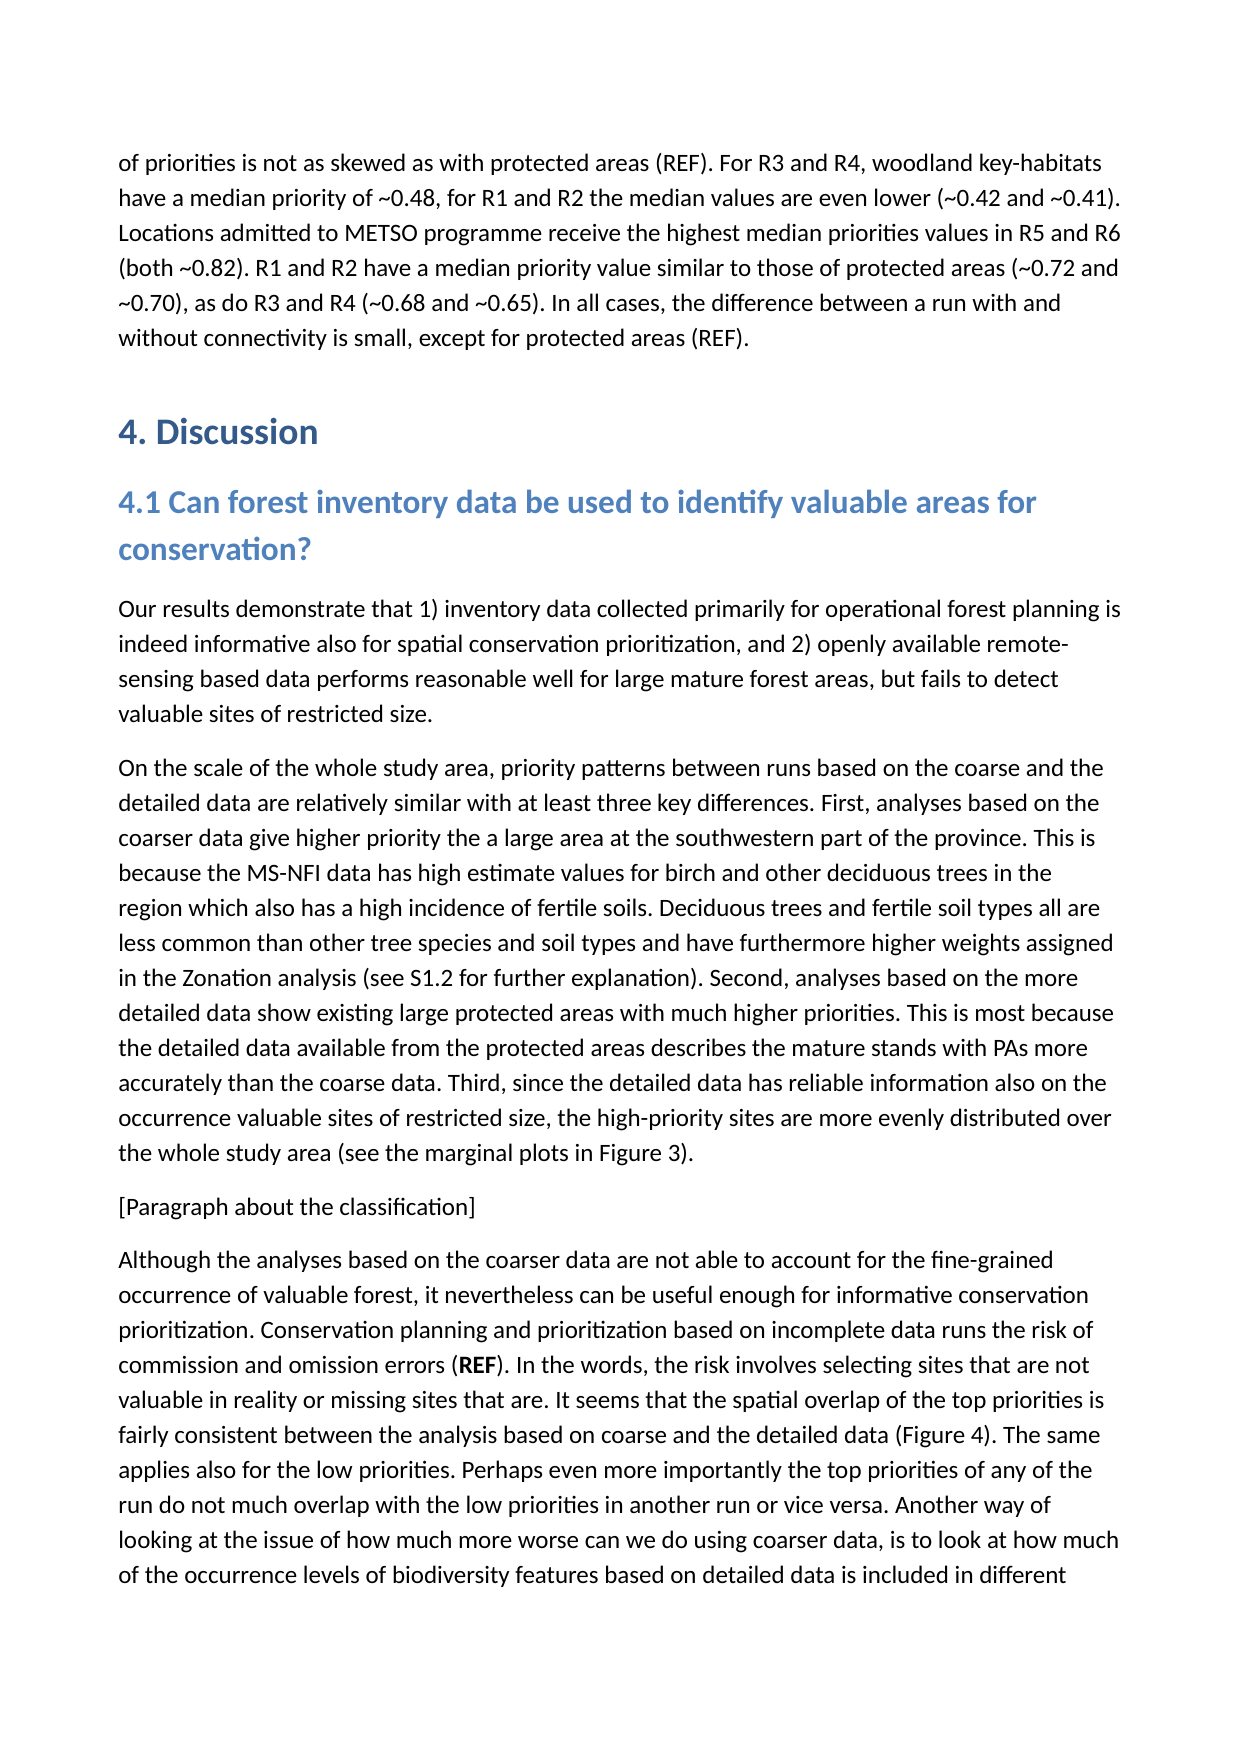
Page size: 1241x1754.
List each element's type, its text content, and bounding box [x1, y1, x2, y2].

text On the scale of the whole study area, priority patterns between runs based on the coarse and the detailed data are relatively similar with at least three key differences. First, analyses based on the coarser data give higher priority the a large area at the southwestern part of the province. This is because the MS-NFI data has high estimate values for birch and other deciduous trees in the region which also has a high incidence of fertile soils. Deciduous trees and fertile soil types all are less common than other tree species and soil types and have furthermore higher weights assigned in the Zonation analysis (see S1.2 for further explanation). Second, analyses based on the more detailed data show existing large protected areas with much higher priorities. This is most because the detailed data available from the protected areas describes the mature stands with PAs more accurately than the coarse data. Third, since the detailed data has reliable information also on the occurrence valuable sites of restricted size, the high-priority sites are more evenly distributed over the whole study area (see the marginal plots in Figure 3). [118, 752, 1122, 1168]
text [Paragraph about the classification] [118, 1191, 1122, 1221]
subtitle 4.1 Can forest inventory data be used to identify valuable areas for conservation? [118, 481, 1122, 569]
text of priorities is not as skewed as with protected areas (REF). For R3 and R4, woodland key-habitats have a median priority of ~0.48, for R1 and R2 the median values are even lower (~0.42 and ~0.41). Locations admitted to METSO programme receive the highest median priorities values in R5 and R6 (both ~0.82). R1 and R2 have a median priority value similar to those of protected areas (~0.72 and ~0.70), as do R3 and R4 (~0.68 and ~0.65). In all cases, the difference between a run with and without connectivity is small, except for protected areas (REF). [118, 148, 1122, 353]
subtitle 4. Discussion [118, 408, 1122, 453]
text Our results demonstrate that 1) inventory data collected primarily for operational forest planning is indeed informative also for spatial conservation prioritization, and 2) openly available remote-sensing based data performs reasonable well for large mature forest areas, but fails to detect valuable sites of restricted size. [118, 593, 1122, 729]
text Although the analyses based on the coarser data are not able to account for the fine-grained occurrence of valuable forest, it nevertheless can be useful enough for informative conservation prioritization. Conservation planning and prioritization based on incomplete data runs the risk of commission and omission errors (REF). In the words, the risk involves selecting sites that are not valuable in reality or missing sites that are. It seems that the spatial overlap of the top priorities is fairly consistent between the analysis based on coarse and the detailed data (Figure 4). The same applies also for the low priorities. Perhaps even more importantly the top priorities of any of the run do not much overlap with the low priorities in another run or vice versa. Another way of looking at the issue of how much more worse can we do using coarser data, is to look at how much of the occurrence levels of biodiversity features based on detailed data is included in different [118, 1245, 1122, 1590]
